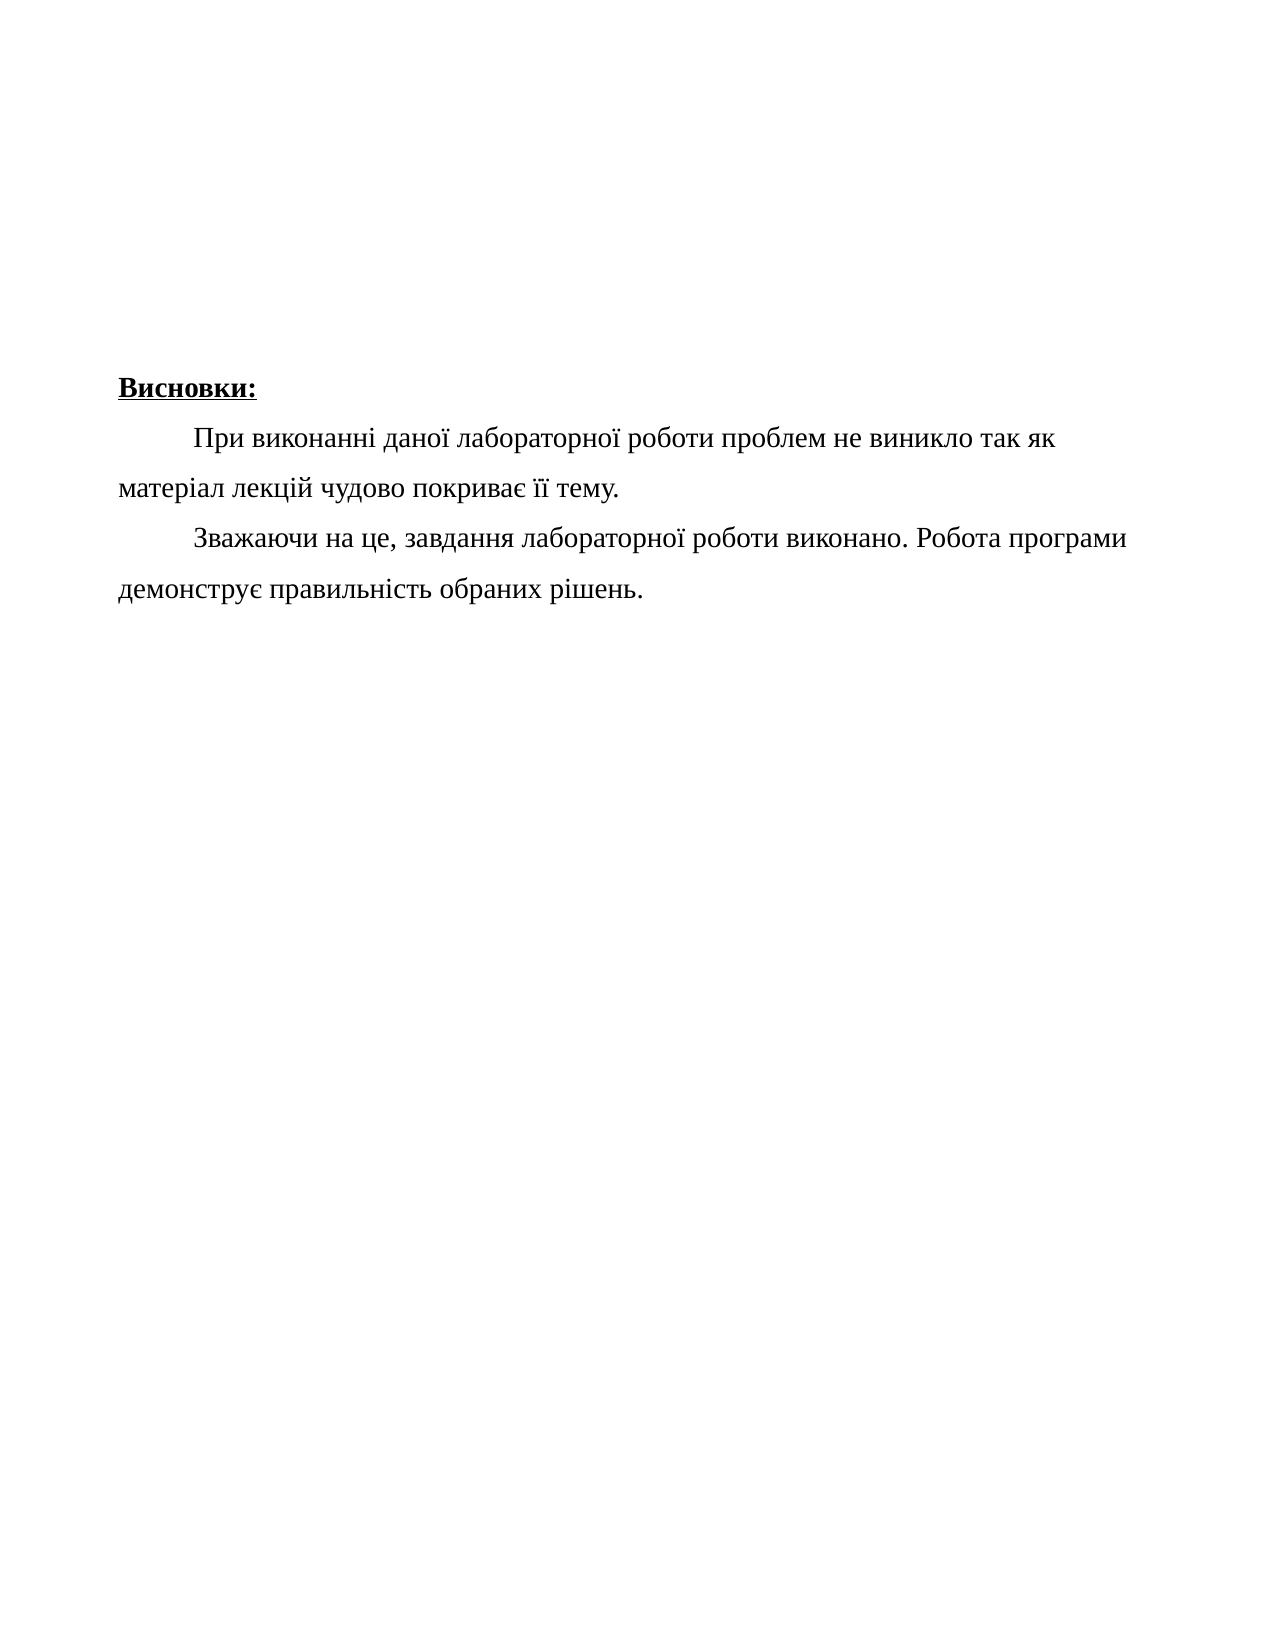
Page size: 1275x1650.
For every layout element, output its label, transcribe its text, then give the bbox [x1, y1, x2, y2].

text Висновки: [118, 370, 1157, 403]
text Зважаючи на це, завдання лабораторної роботи виконано. Робота програми демонструє правильність обраних рішень. [118, 521, 1157, 604]
text При виконанні даної лабораторної роботи проблем не виникло так як матеріал лекцій чудово покриває її тему. [118, 420, 1157, 504]
